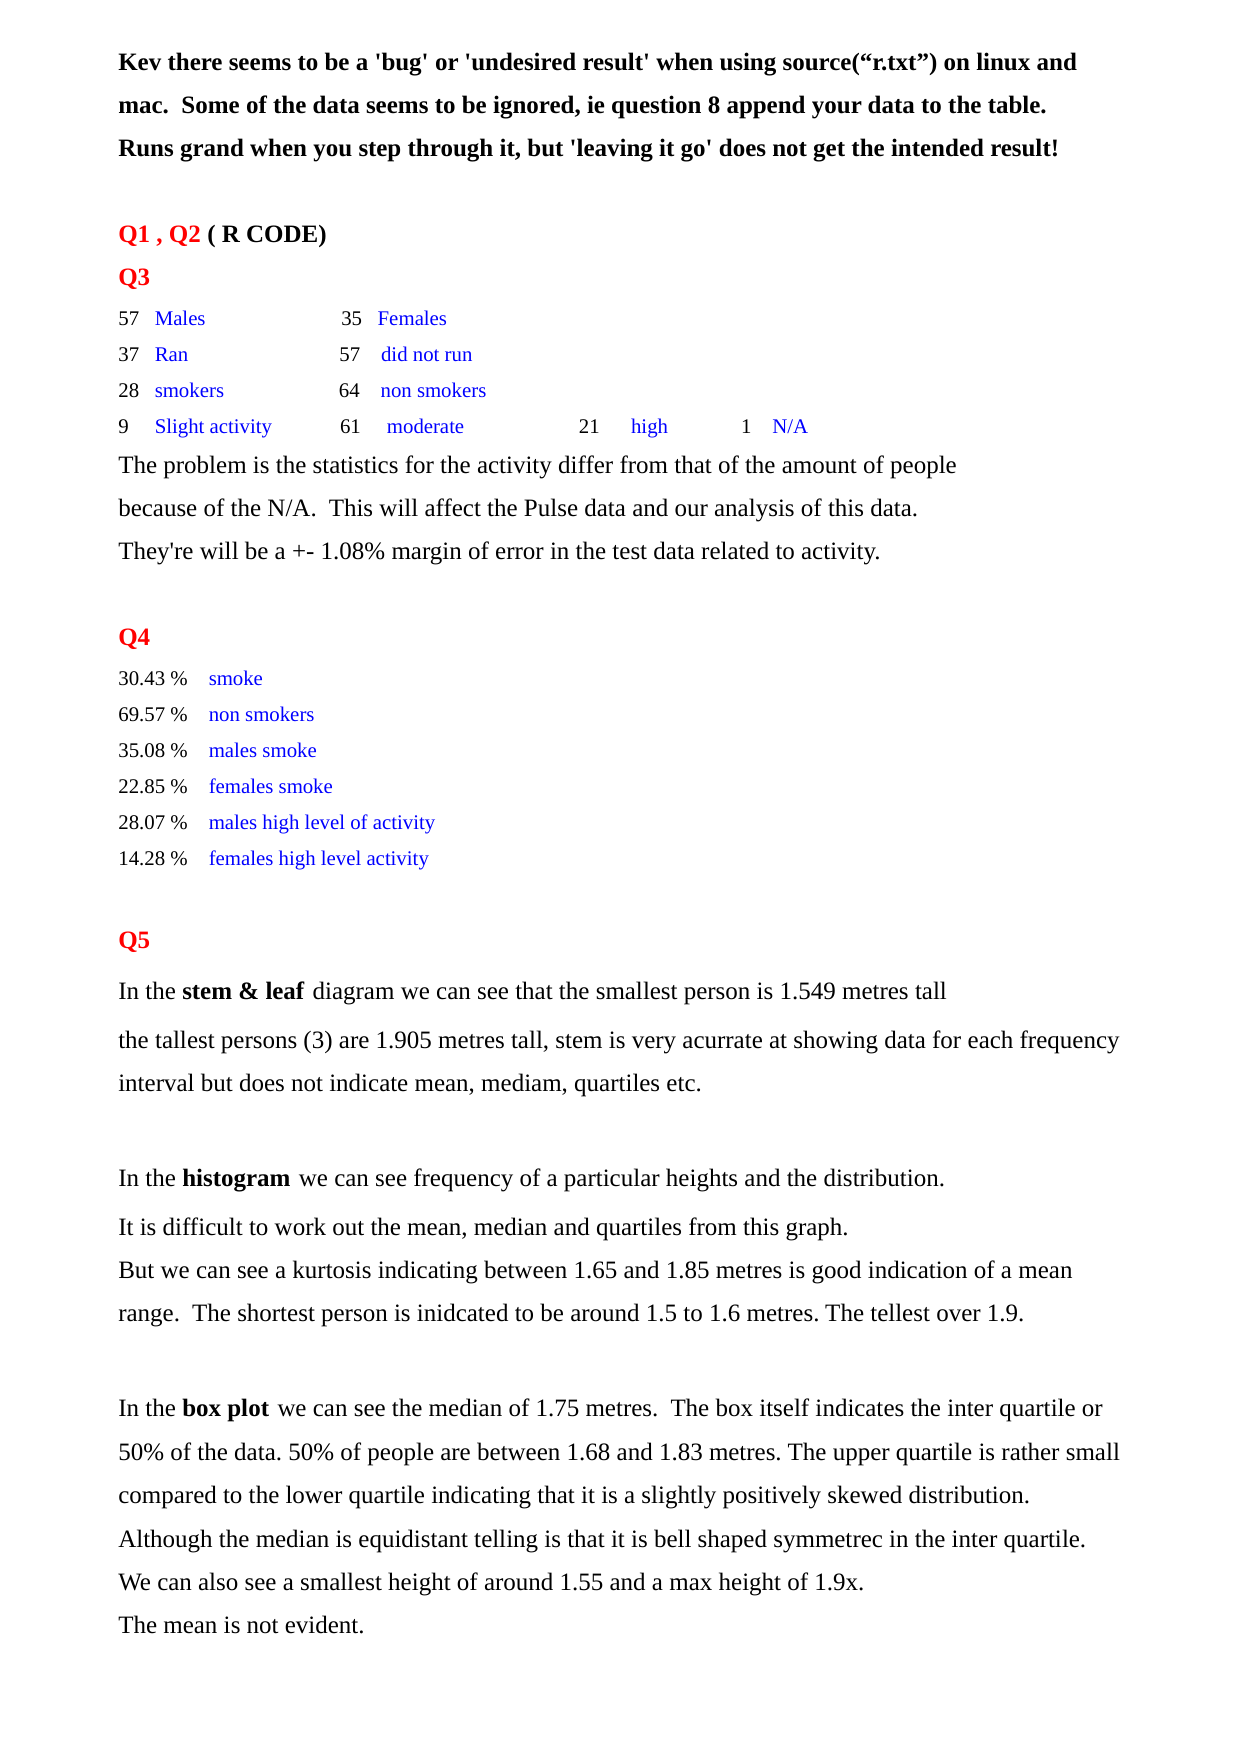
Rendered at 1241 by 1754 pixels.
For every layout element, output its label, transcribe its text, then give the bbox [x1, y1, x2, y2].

text 9 Slight activity 61 moderate 21 high 1 N/A [118, 414, 1122, 438]
text They're will be a +- 1.08% margin of error in the test data related to activity. [118, 536, 1122, 565]
text Although the median is equidistant telling is that it is bell shaped symmetrec in the inter quartile. [118, 1524, 1122, 1552]
text Runs grand when you step through it, but 'leaving it go' does not get the intended result! [118, 133, 1122, 162]
text 30.43 % smoke [118, 665, 1122, 689]
text Q5 [118, 925, 1122, 953]
text 28 smokers 64 non smokers [118, 378, 1122, 402]
text 37 Ran 57 did not run [118, 342, 1122, 366]
text In the histogram we can see frequency of a particular heights and the distribution. [118, 1155, 1122, 1193]
text It is difficult to work out the mean, median and quartiles from this graph. [118, 1212, 1122, 1241]
text 69.57 % non smokers [118, 701, 1122, 726]
text 35.08 % males smoke [118, 737, 1122, 762]
text 14.28 % females high level activity [118, 846, 1122, 870]
text Q3 [118, 262, 1122, 291]
text The mean is not evident. [118, 1610, 1122, 1639]
text Q4 [118, 622, 1122, 651]
text Q1 , Q2 ( R CODE) [118, 219, 1122, 248]
text Kev there seems to be a 'bug' or 'undesired result' when using source(“r.txt”) on linux and mac. Some of the data seems to be ignored, ie question 8 append your data to the table. [118, 47, 1122, 119]
text But we can see a kurtosis indicating between 1.65 and 1.85 metres is good indication of a mean range. The shortest person is inidcated to be around 1.5 to 1.6 metres. The tellest over 1.9. [118, 1255, 1122, 1327]
text In the stem & leaf diagram we can see that the smallest person is 1.549 metres tall [118, 968, 1122, 1006]
text In the box plot we can see the median of 1.75 metres. The box itself indicates the inter quartile or 50% of the data. 50% of people are between 1.68 and 1.83 metres. The upper quartile is rather small compared to the lower quartile indicating that it is a slightly positively skewed distribution. [118, 1385, 1122, 1509]
text The problem is the statistics for the activity differ from that of the amount of people [118, 450, 1122, 478]
text 28.07 % males high level of activity [118, 809, 1122, 834]
text 57 Males 35 Females [118, 306, 1122, 330]
text because of the N/A. This will affect the Pulse data and our analysis of this data. [118, 493, 1122, 522]
text We can also see a smallest height of around 1.55 and a max height of 1.9x. [118, 1567, 1122, 1596]
text the tallest persons (3) are 1.905 metres tall, stem is very acurrate at showing data for each frequency interval but does not indicate mean, mediam, quartiles etc. [118, 1025, 1122, 1097]
text 22.85 % females smoke [118, 773, 1122, 798]
